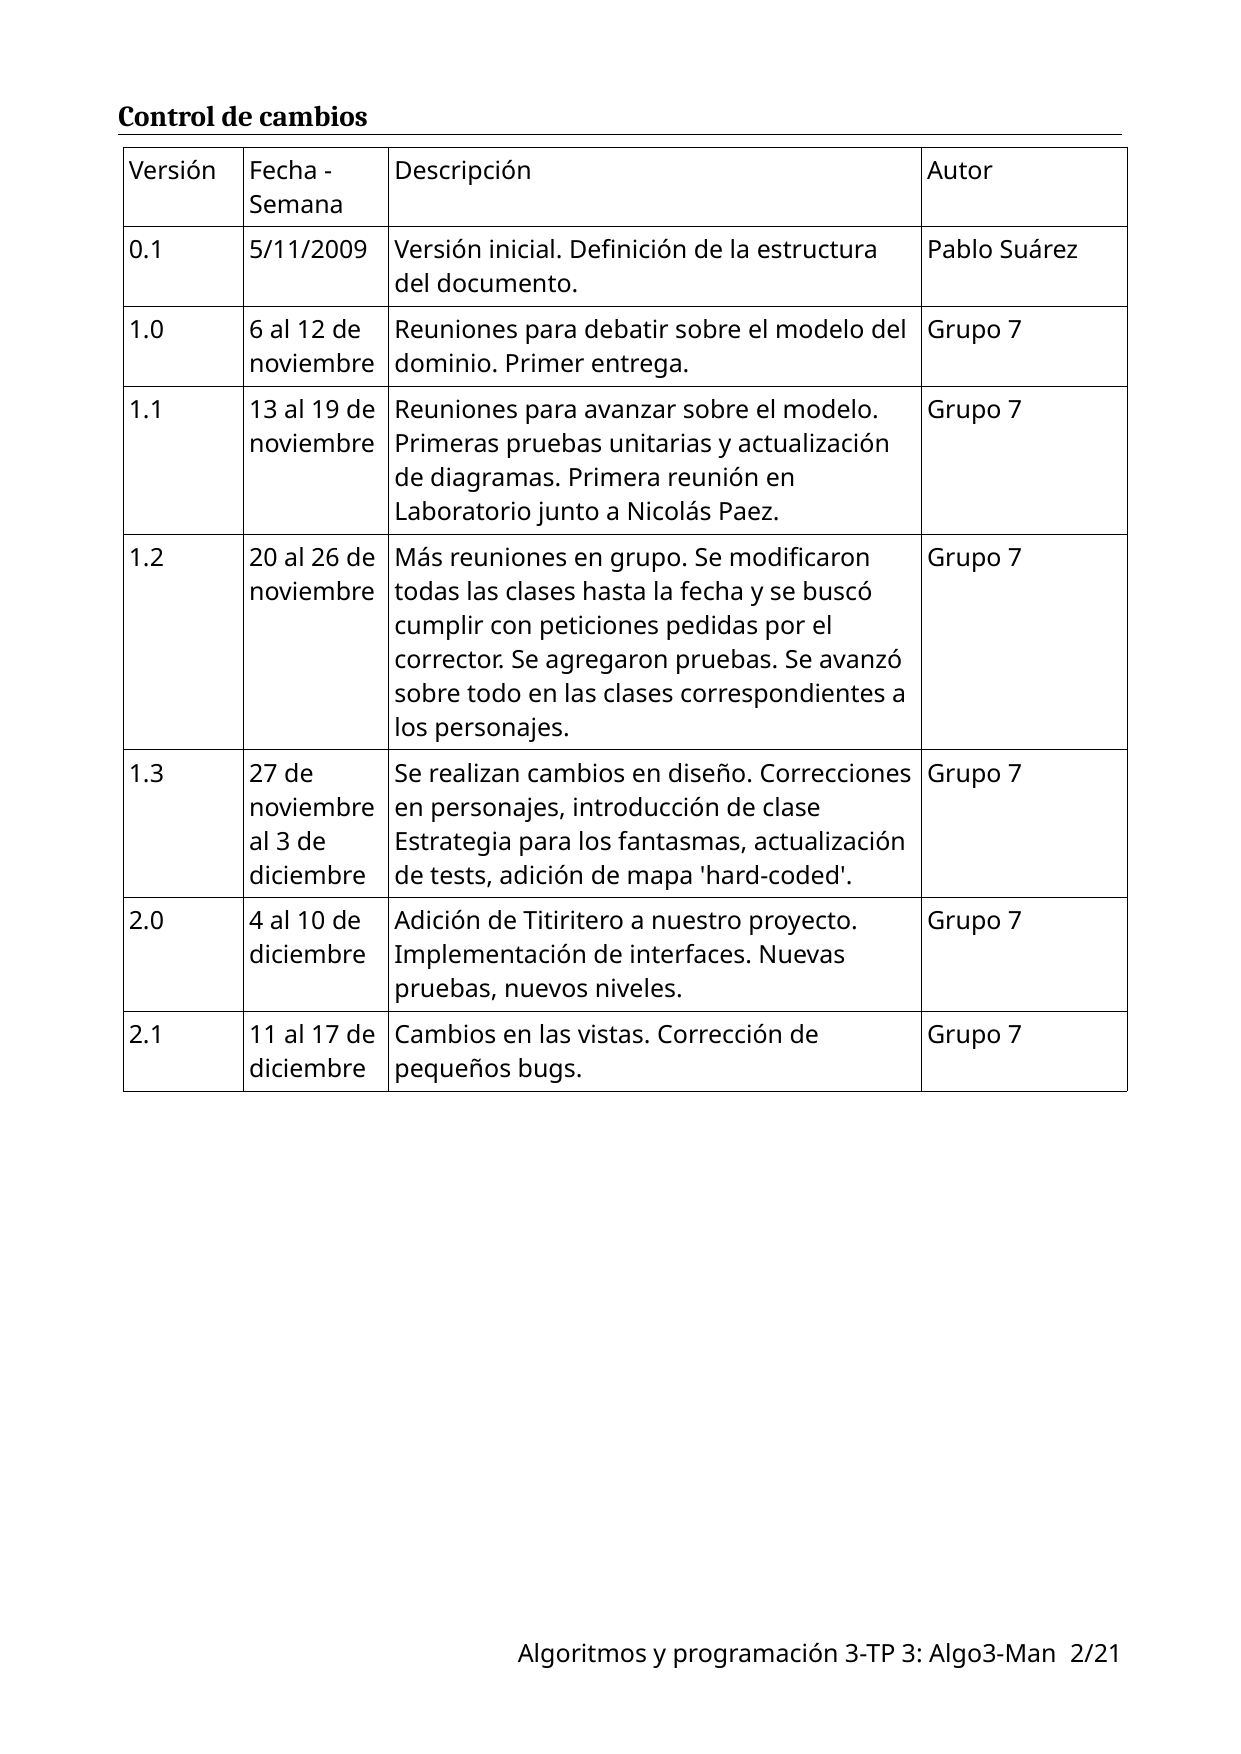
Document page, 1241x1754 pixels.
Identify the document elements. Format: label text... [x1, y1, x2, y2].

table_header Fecha - Semana [244, 148, 388, 226]
table_cell Grupo 7 [922, 535, 1127, 749]
table_cell 20 al 26 de noviembre [244, 535, 388, 749]
table_cell Pablo Suárez [922, 227, 1127, 306]
table_header Autor [922, 148, 1127, 226]
table_cell 13 al 19 de noviembre [244, 387, 388, 533]
table_cell Se realizan cambios en diseño. Correcciones en personajes, introducción de clase Estrategia para los fantasmas, actualización de tests, adición de mapa 'hard-coded'. [389, 750, 921, 897]
table_header Descripción [389, 148, 921, 226]
table_cell 1.2 [124, 535, 243, 749]
table_cell 5/11/2009 [244, 227, 388, 306]
table_cell Adición de Titiritero a nuestro proyecto. Implementación de interfaces. Nuevas pruebas, nuevos niveles. [389, 898, 921, 1011]
table_cell Grupo 7 [922, 750, 1127, 897]
table_cell Grupo 7 [922, 898, 1127, 1011]
table_cell 4 al 10 de diciembre [244, 898, 388, 1011]
table_cell 2.0 [124, 898, 243, 1011]
table_cell 6 al 12 de noviembre [244, 307, 388, 386]
subtitle Control de cambios [118, 100, 1122, 134]
table_cell Grupo 7 [922, 1012, 1127, 1091]
table_cell 1.0 [124, 307, 243, 386]
table_header Versión [124, 148, 243, 226]
table_cell 27 de noviembre al 3 de diciembre [244, 750, 388, 897]
table_cell Reuniones para debatir sobre el modelo del dominio. Primer entrega. [389, 307, 921, 386]
table_cell 1.1 [124, 387, 243, 533]
table_cell 11 al 17 de diciembre [244, 1012, 388, 1091]
table_cell Más reuniones en grupo. Se modificaron todas las clases hasta la fecha y se buscó cumplir con peticiones pedidas por el corrector. Se agregaron pruebas. Se avanzó sobre todo en las clases correspondientes a los personajes. [389, 535, 921, 749]
table_cell Cambios en las vistas. Corrección de pequeños bugs. [389, 1012, 921, 1091]
table_cell Versión inicial. Definición de la estructura del documento. [389, 227, 921, 306]
table_cell 2.1 [124, 1012, 243, 1091]
table_cell Reuniones para avanzar sobre el modelo. Primeras pruebas unitarias y actualización de diagramas. Primera reunión en Laboratorio junto a Nicolás Paez. [389, 387, 921, 533]
table_cell Grupo 7 [922, 307, 1127, 386]
table_cell 0.1 [124, 227, 243, 306]
table_cell Grupo 7 [922, 387, 1127, 533]
table_cell 1.3 [124, 750, 243, 897]
